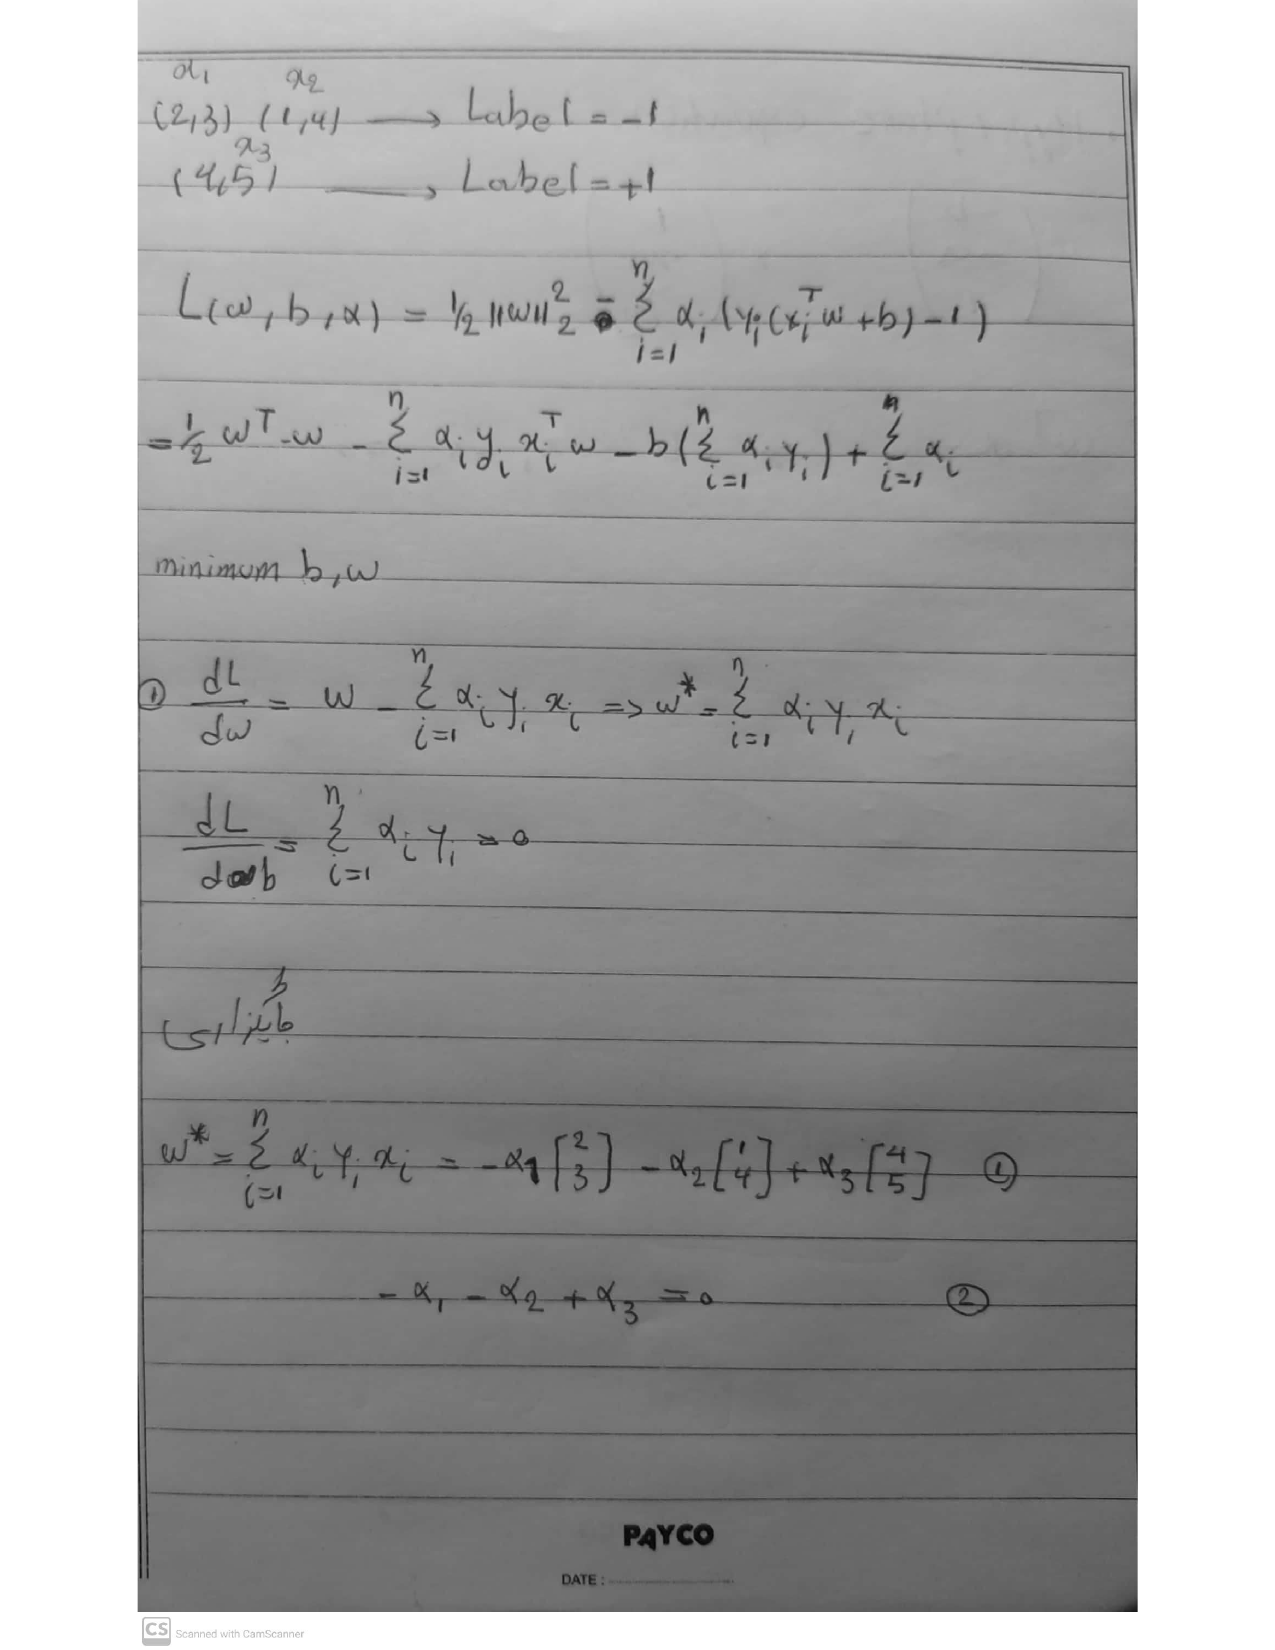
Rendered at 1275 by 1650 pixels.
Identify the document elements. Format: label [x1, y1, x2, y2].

picture [137, 0, 1138, 1650]
